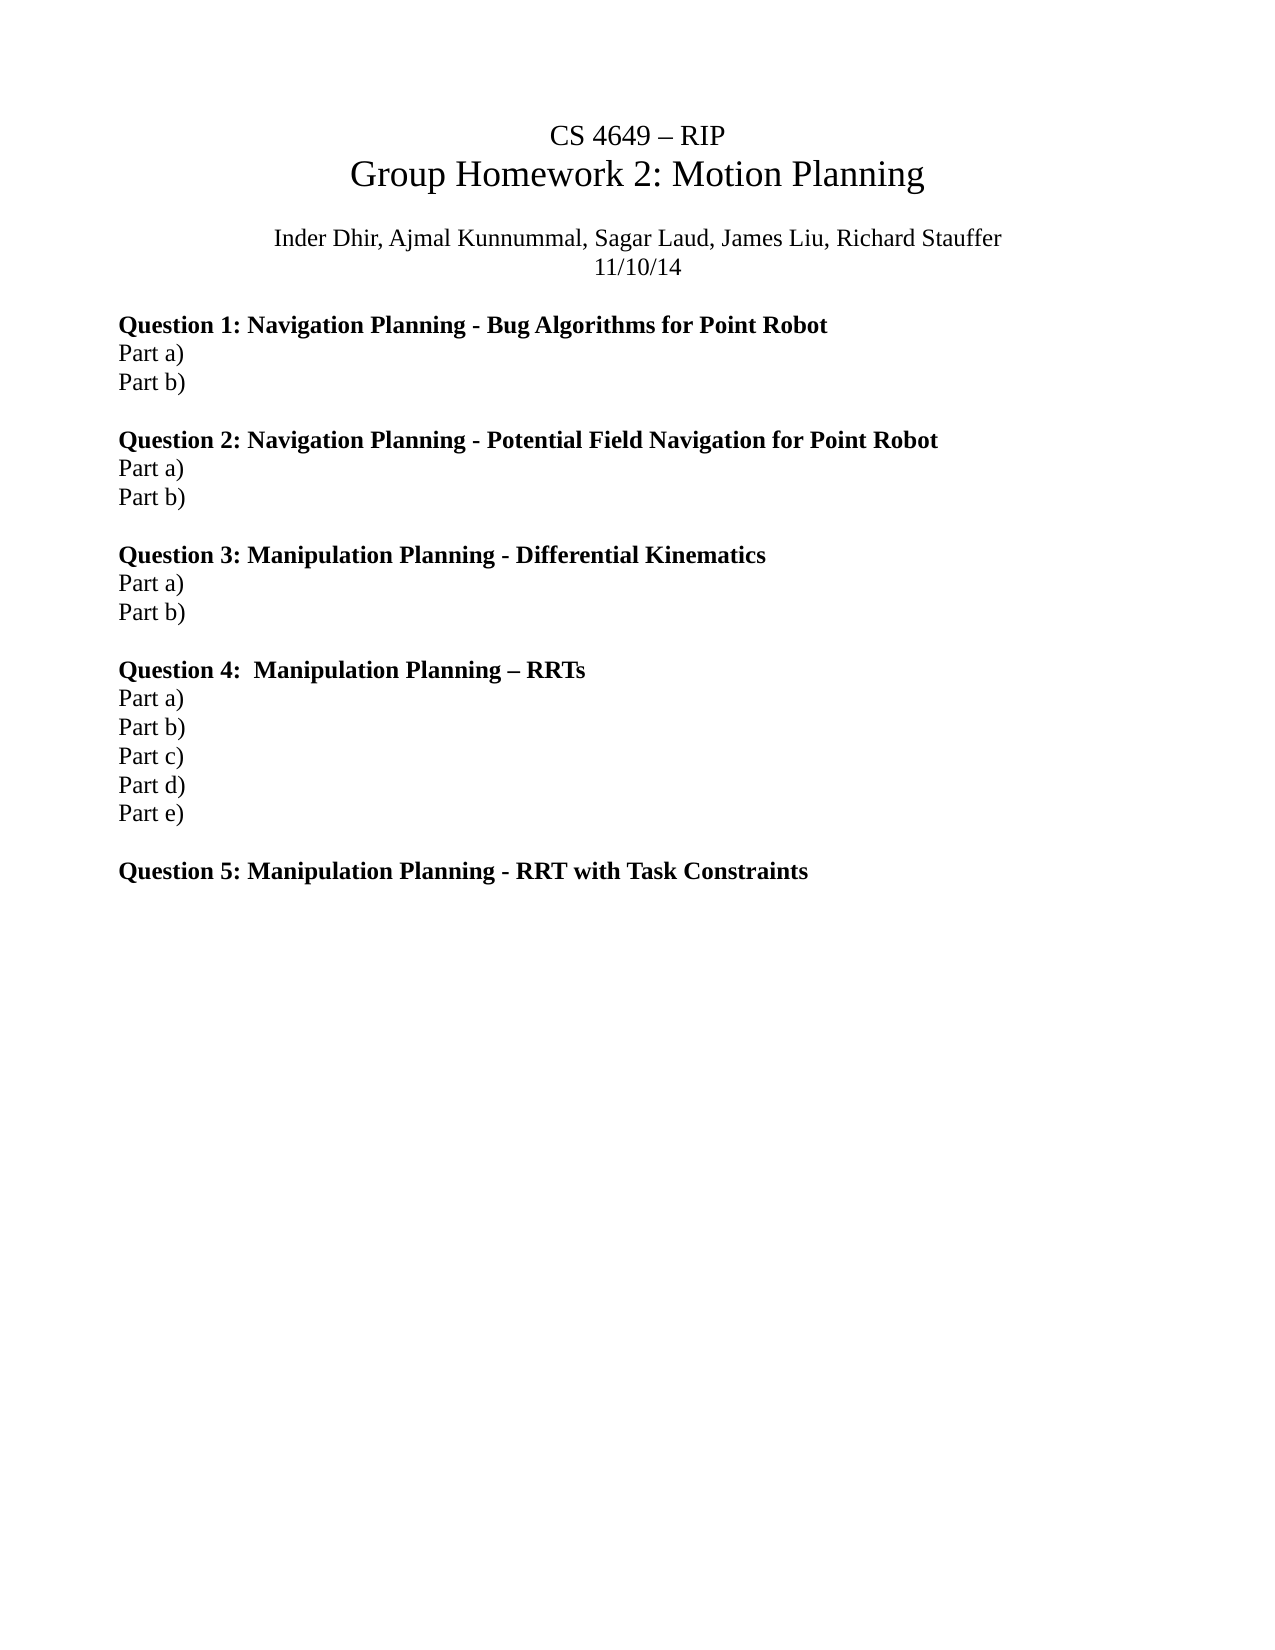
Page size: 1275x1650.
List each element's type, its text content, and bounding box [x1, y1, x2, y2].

text Part a) [118, 568, 1157, 597]
text Question 4: Manipulation Planning – RRTs [118, 655, 1157, 683]
text Question 5: Manipulation Planning - RRT with Task Constraints [118, 856, 1157, 885]
text Part e) [118, 798, 1157, 827]
text Part b) [118, 367, 1157, 396]
text Part b) [118, 712, 1157, 741]
text Part a) [118, 683, 1157, 712]
text Part d) [118, 770, 1157, 798]
text Part b) [118, 482, 1157, 511]
text Question 3: Manipulation Planning - Differential Kinematics [118, 540, 1157, 568]
text Question 1: Navigation Planning - Bug Algorithms for Point Robot [118, 310, 1157, 338]
text Group Homework 2: Motion Planning [118, 152, 1157, 195]
text Part a) [118, 453, 1157, 482]
text Part c) [118, 741, 1157, 770]
text Part b) [118, 597, 1157, 626]
text Question 2: Navigation Planning - Potential Field Navigation for Point Robot [118, 425, 1157, 453]
text CS 4649 – RIP [118, 118, 1157, 152]
text Part a) [118, 338, 1157, 367]
text 11/10/14 [118, 252, 1157, 281]
text Inder Dhir, Ajmal Kunnummal, Sagar Laud, James Liu, Richard Stauffer [118, 223, 1157, 252]
